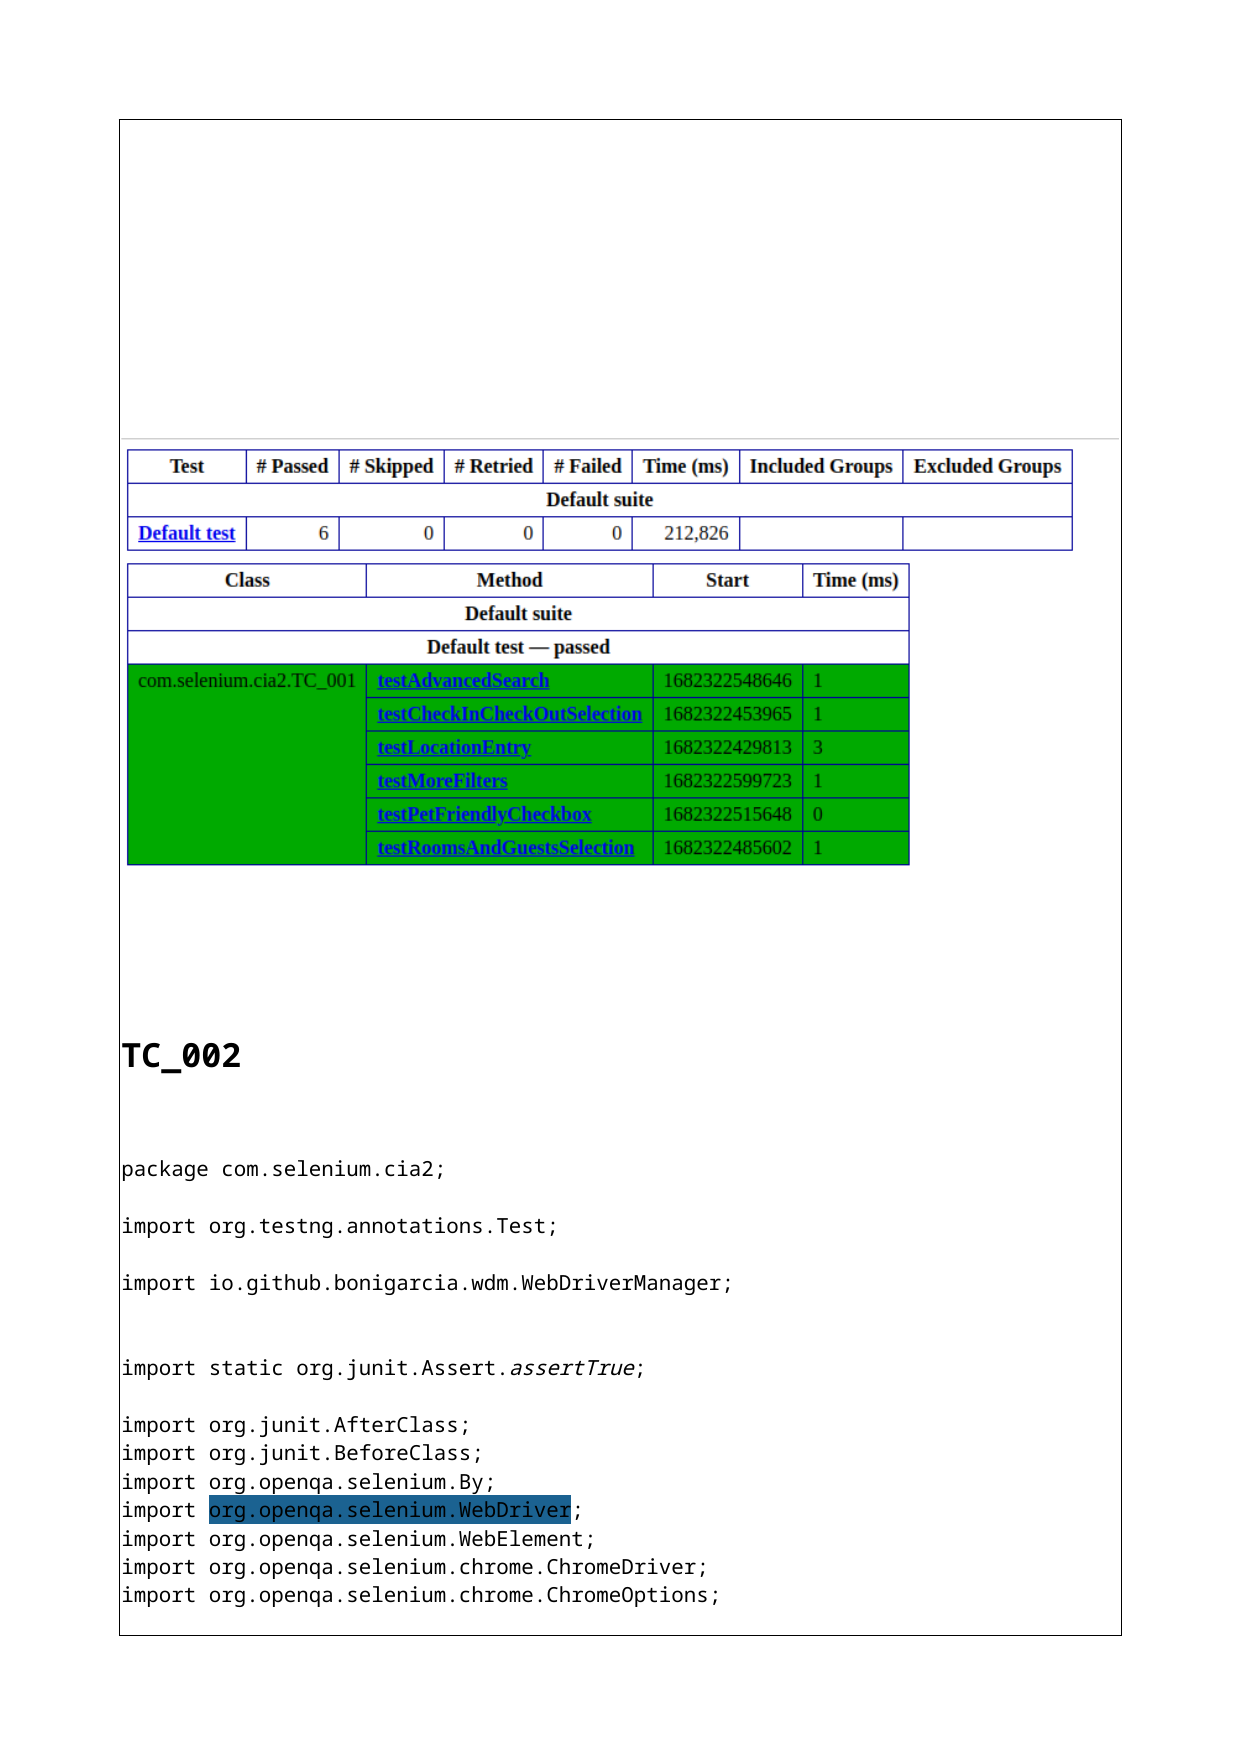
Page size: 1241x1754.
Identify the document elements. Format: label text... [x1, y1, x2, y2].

text import org.openqa.selenium.By; [121, 1467, 1119, 1495]
text import static org.junit.Assert.assertTrue; [121, 1353, 1119, 1381]
text import io.github.bonigarcia.wdm.WebDriverManager; [121, 1268, 1119, 1296]
text import org.openqa.selenium.chrome.ChromeOptions; [121, 1581, 1119, 1609]
text import org.openqa.selenium.WebElement; [121, 1524, 1119, 1552]
text import org.openqa.selenium.chrome.ChromeDriver; [121, 1552, 1119, 1581]
text import org.junit.AfterClass; [121, 1410, 1119, 1438]
text package com.selenium.cia2; [121, 1154, 1119, 1182]
text import org.testng.annotations.Test; [121, 1211, 1119, 1239]
text import org.junit.BeforeClass; [121, 1438, 1119, 1467]
text TC_002 [121, 1032, 1119, 1077]
text import org.openqa.selenium.WebDriver; [121, 1495, 1119, 1524]
